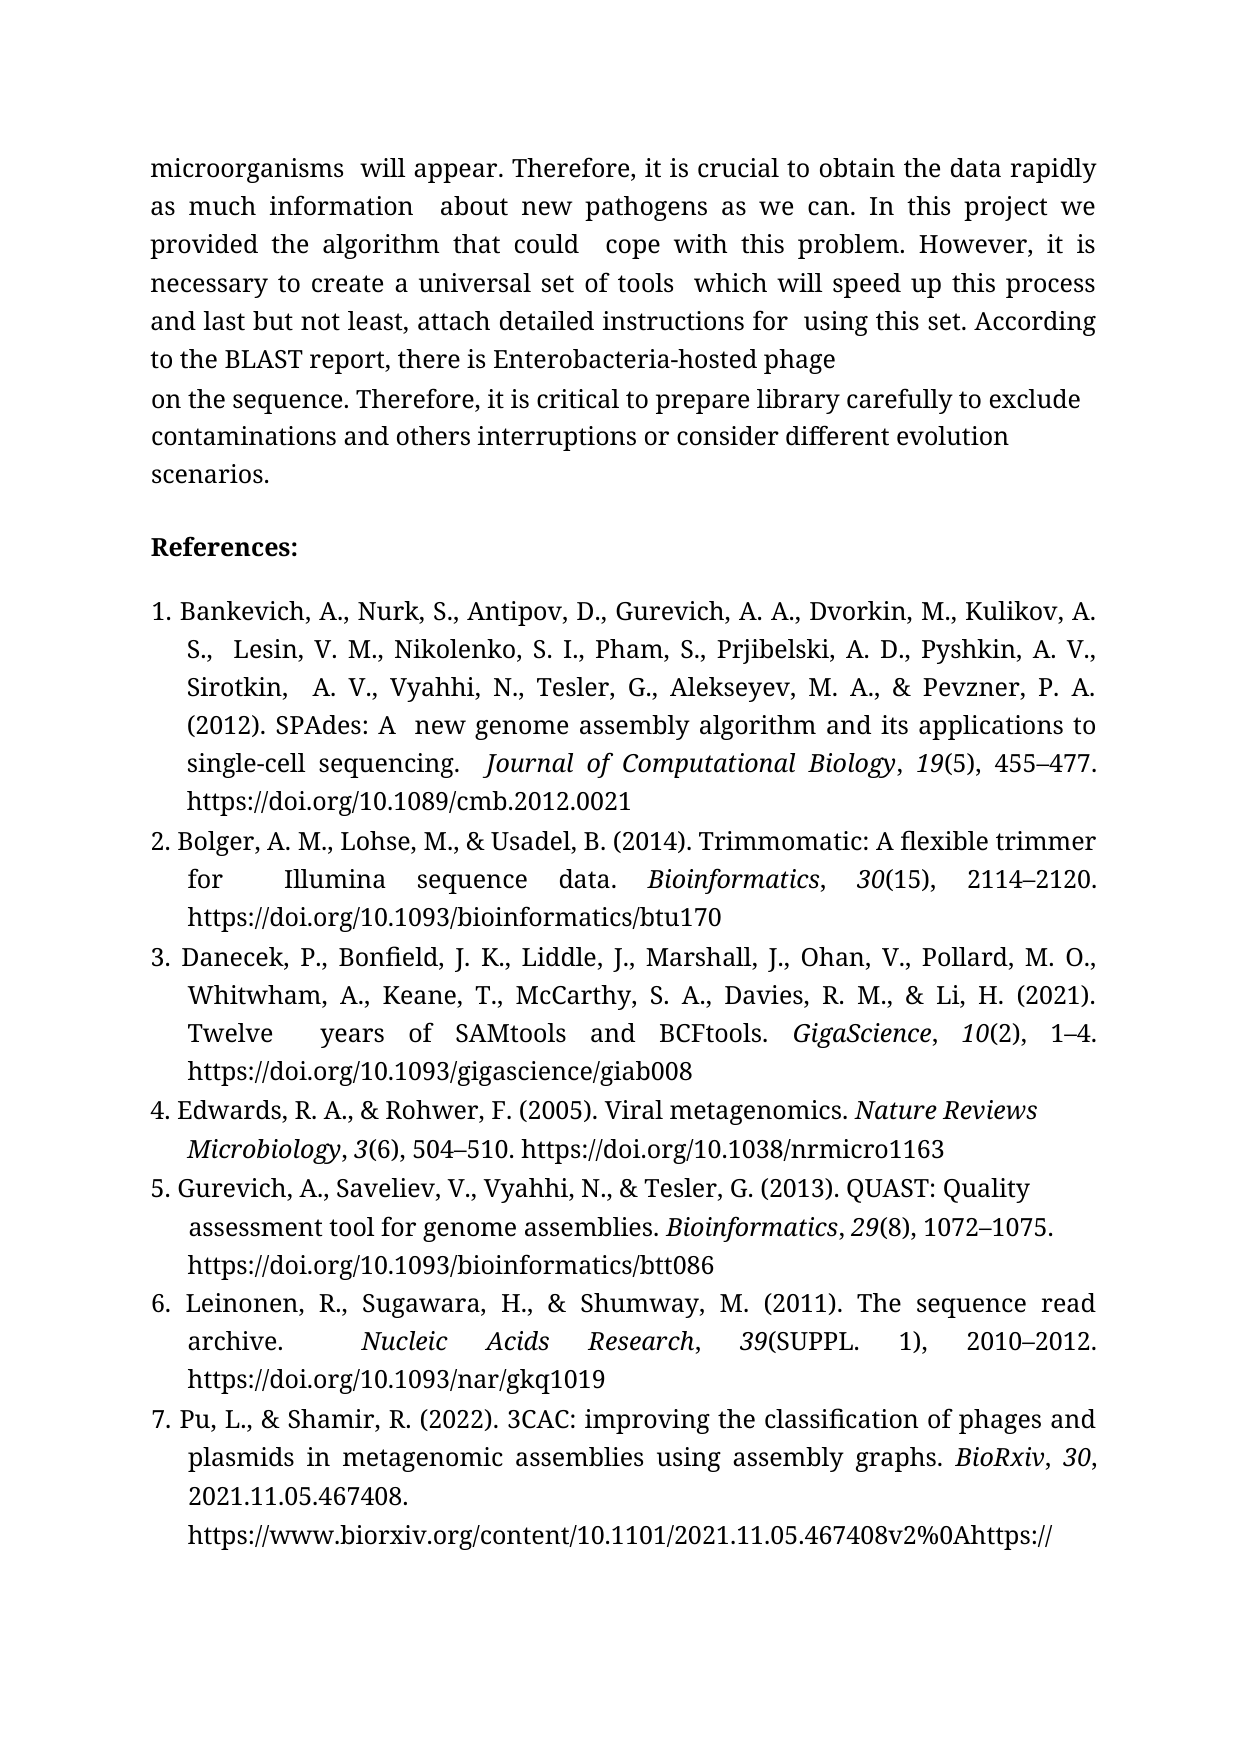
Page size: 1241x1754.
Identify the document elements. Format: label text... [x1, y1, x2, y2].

text https://doi.org/10.1093/bioinformatics/btt086 [187, 1248, 1141, 1282]
text 2. Bolger, A. M., Lohse, M., & Usadel, B. (2014). Trimmomatic: A flexible trimmer for Illumina sequence data. Bioinformatics, 30(15), 2114–2120. https://doi.org/10.1093/bioinformatics/btu170 [150, 823, 1097, 933]
text References: [151, 530, 1141, 564]
text 6. Leinonen, R., Sugawara, H., & Shumway, M. (2011). The sequence read archive. Nucleic Acids Research, 39(SUPPL. 1), 2010–2012. https://doi.org/10.1093/nar/gkq1019 [151, 1286, 1097, 1396]
text on the sequence. Therefore, it is critical to prepare library carefully to exclude contaminations and others interruptions or consider different evolution scenarios. [151, 381, 1097, 491]
text https://www.biorxiv.org/content/10.1101/2021.11.05.467408v2%0Ahttps:// [188, 1517, 1087, 1552]
text microorganisms will appear. Therefore, it is crucial to obtain the data rapidly as much information about new pathogens as we can. In this project we provided the algorithm that could cope with this problem. However, it is necessary to create a universal set of tools which will speed up this process and last but not least, attach detailed instructions for using this set. According to the BLAST report, there is Enterobacteria-hosted phage [150, 151, 1097, 376]
text 1. Bankevich, A., Nurk, S., Antipov, D., Gurevich, A. A., Dvorkin, M., Kulikov, A. S., Lesin, V. M., Nikolenko, S. I., Pham, S., Prjibelski, A. D., Pyshkin, A. V., Sirotkin, A. V., Vyahhi, N., Tesler, G., Alekseyev, M. A., & Pevzner, P. A. (2012). SPAdes: A new genome assembly algorithm and its applications to single-cell sequencing. Journal of Computational Biology, 19(5), 455–477. https://doi.org/10.1089/cmb.2012.0021 [151, 593, 1097, 818]
text 7. Pu, L., & Shamir, R. (2022). 3CAC: improving the classification of phages and plasmids in metagenomic assemblies using assembly graphs. BioRxiv, 30, 2021.11.05.467408. [151, 1402, 1097, 1512]
text 4. Edwards, R. A., & Rohwer, F. (2005). Viral metagenomics. Nature Reviews Microbiology, 3(6), 504–510. https://doi.org/10.1038/nrmicro1163 [150, 1093, 1097, 1165]
text 5. Gurevich, A., Saveliev, V., Vyahhi, N., & Tesler, G. (2013). QUAST: Quality assessment tool for genome assemblies. Bioinformatics, 29(8), 1072–1075. [150, 1171, 1097, 1243]
text 3. Danecek, P., Bonfield, J. K., Liddle, J., Marshall, J., Ohan, V., Pollard, M. O., Whitwham, A., Keane, T., McCarthy, S. A., Davies, R. M., & Li, H. (2021). Twelve years of SAMtools and BCFtools. GigaScience, 10(2), 1–4. https://doi.org/10.1093/gigascience/giab008 [150, 939, 1097, 1088]
